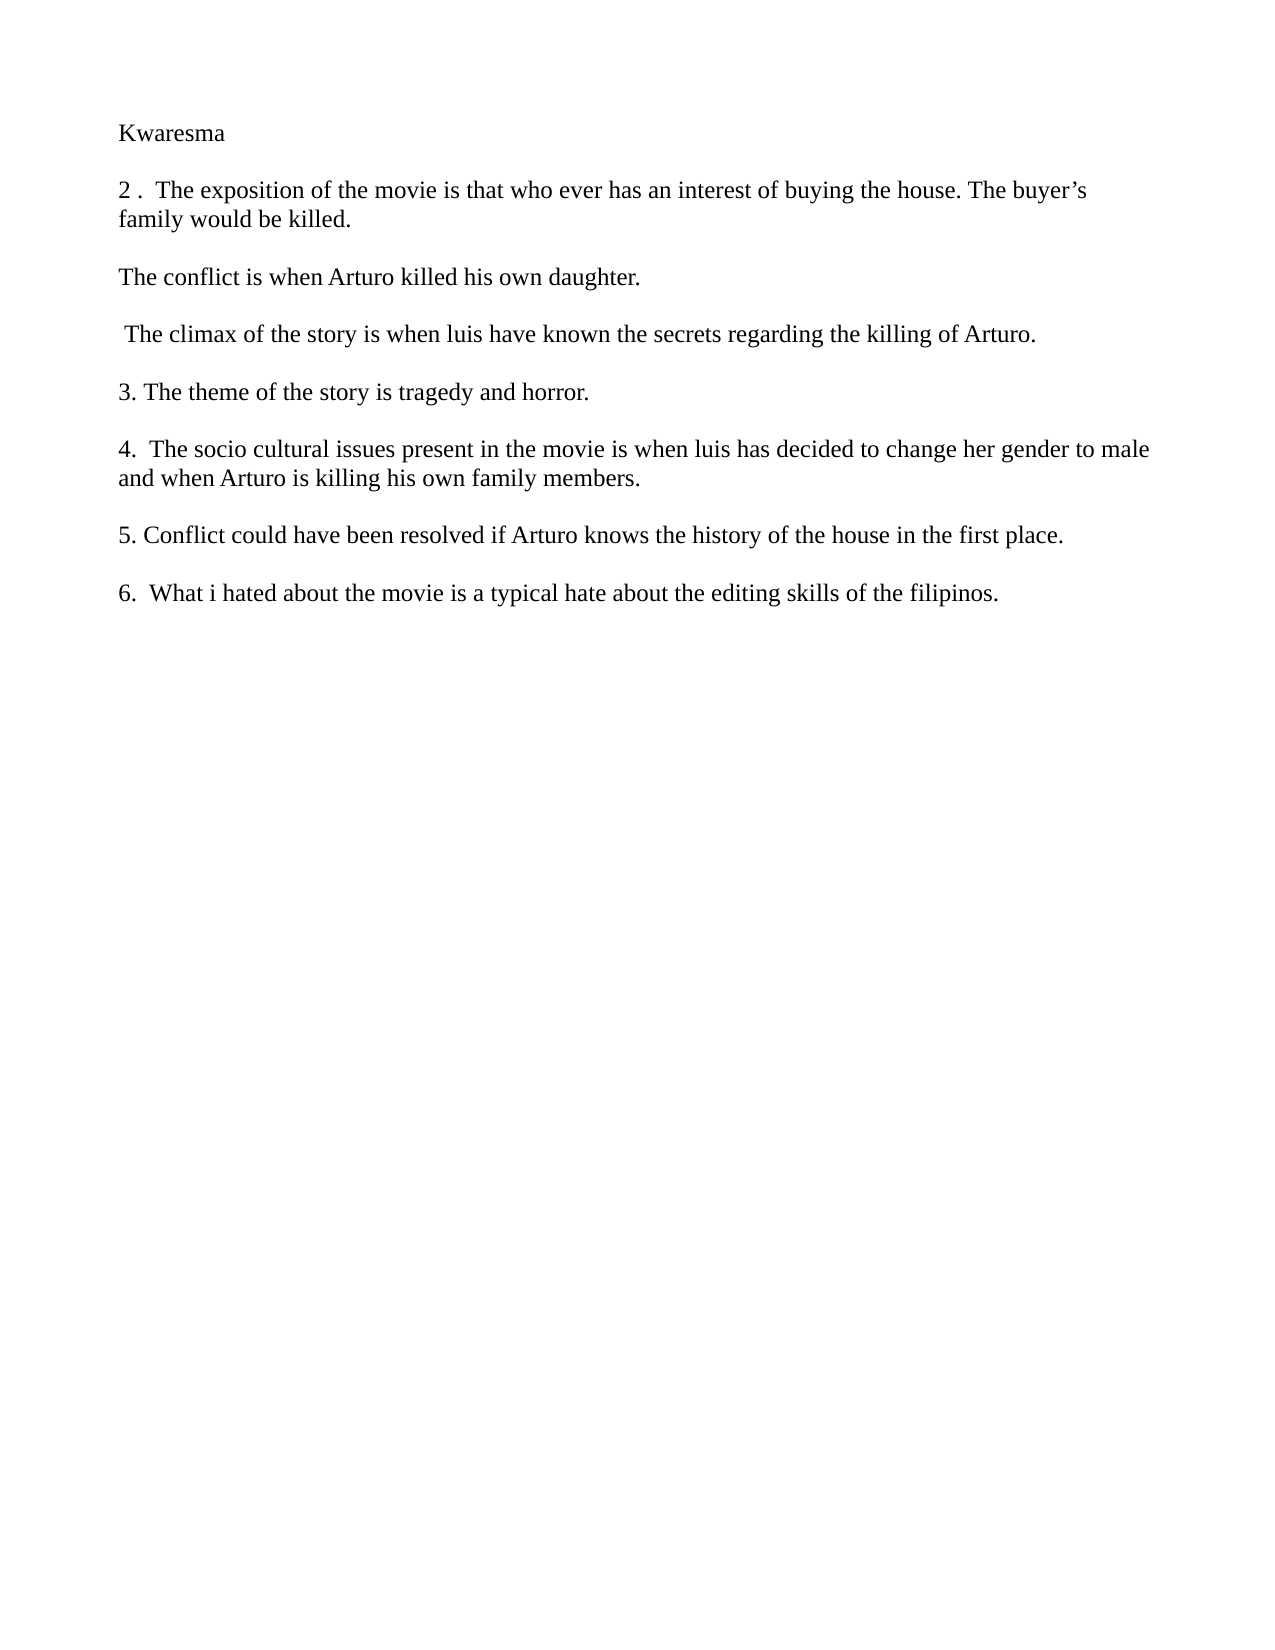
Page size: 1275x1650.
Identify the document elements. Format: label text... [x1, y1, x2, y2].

text 3. The theme of the story is tragedy and horror. [118, 377, 1157, 406]
text 5. Conflict could have been resolved if Arturo knows the history of the house in the first place. [118, 521, 1157, 549]
text 4. The socio cultural issues present in the movie is when luis has decided to change her gender to male and when Arturo is killing his own family members. [118, 434, 1157, 492]
text Kwaresma [118, 118, 1157, 147]
text The conflict is when Arturo killed his own daughter. [118, 262, 1157, 291]
text 6. What i hated about the movie is a typical hate about the editing skills of the filipinos. [118, 578, 1157, 607]
text The climax of the story is when luis have known the secrets regarding the killing of Arturo. [118, 319, 1157, 348]
text 2 . The exposition of the movie is that who ever has an interest of buying the house. The buyer’s family would be killed. [118, 176, 1157, 233]
